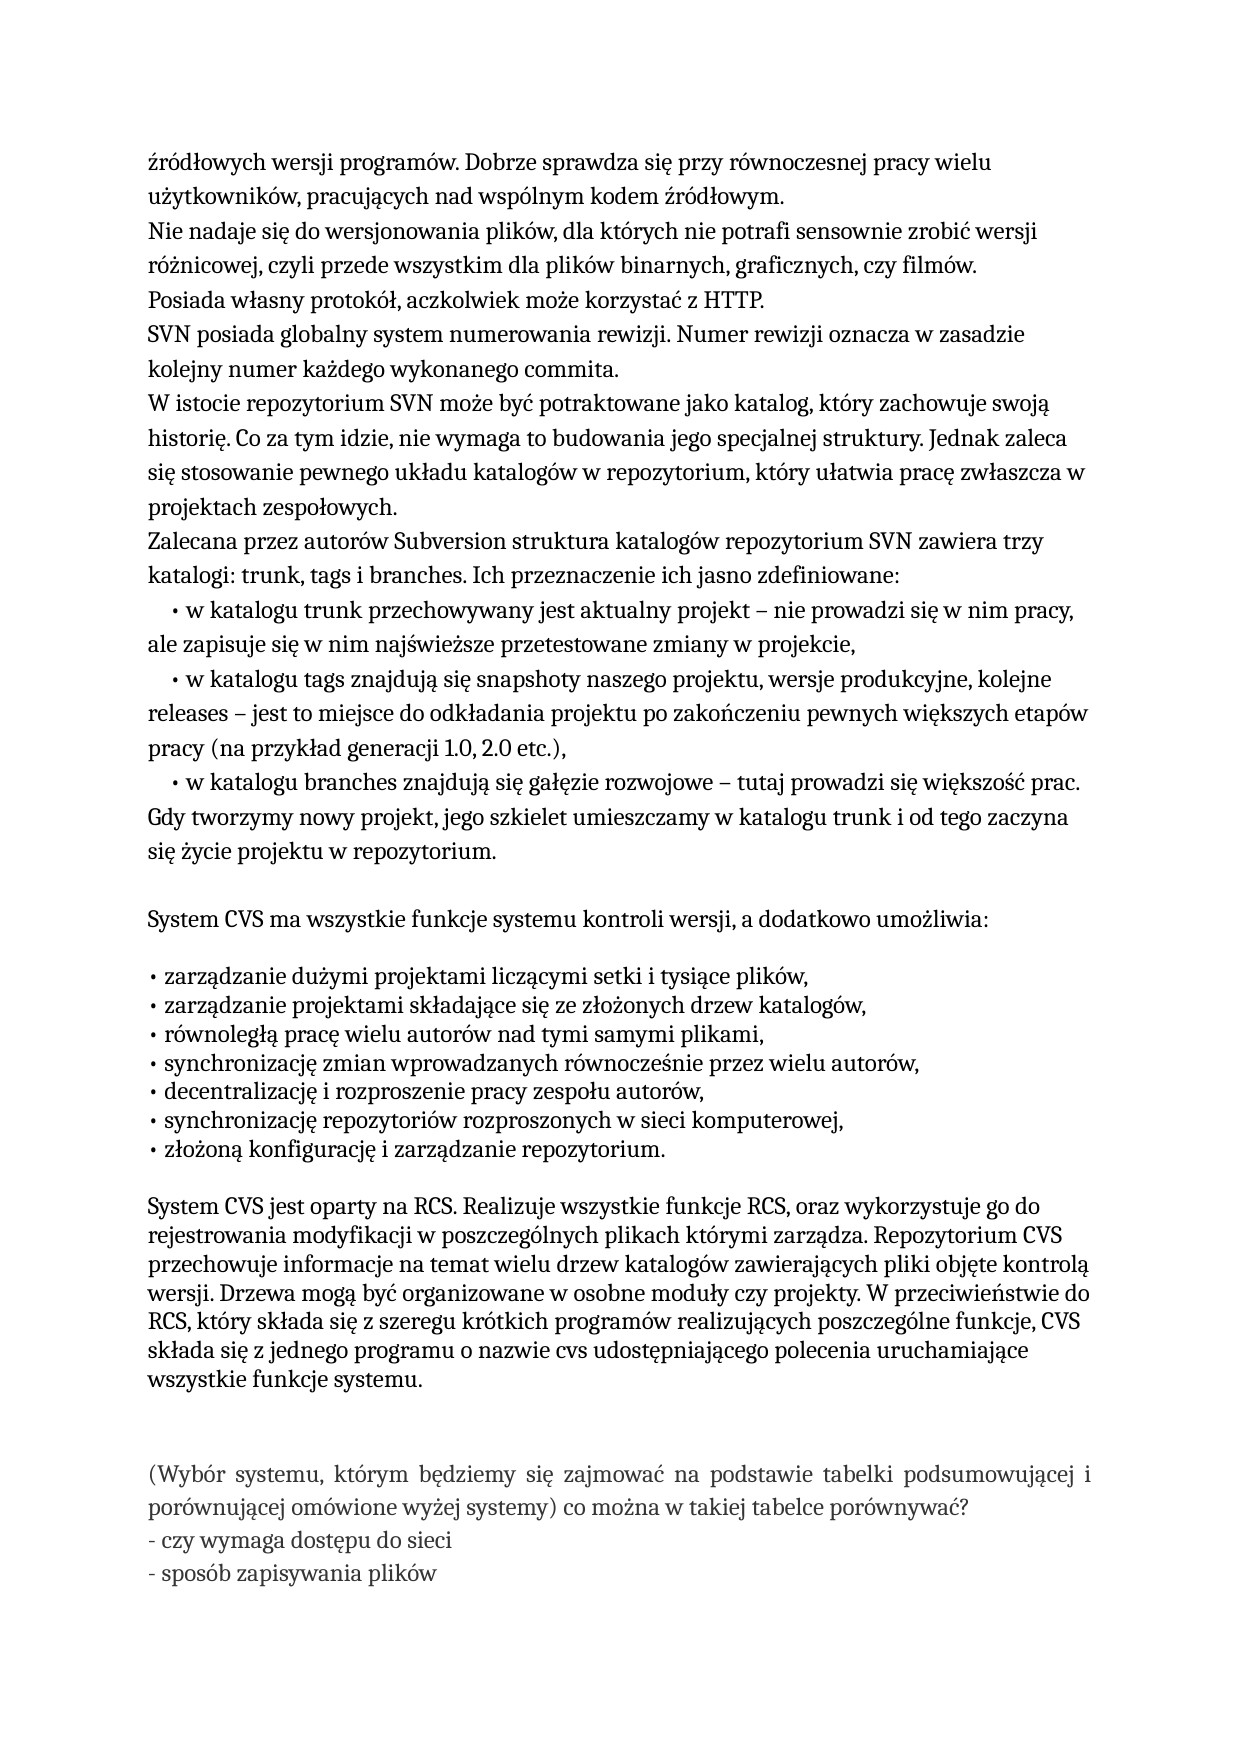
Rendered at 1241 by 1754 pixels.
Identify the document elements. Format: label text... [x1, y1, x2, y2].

text - sposób zapisywania plików [148, 1558, 1093, 1587]
text Zalecana przez autorów Subversion struktura katalogów repozytorium SVN zawiera trzy katalogi: trunk, tags i branches. Ich przeznaczenie ich jasno zdefiniowane: [148, 527, 1093, 590]
text System CVS jest oparty na RCS. Realizuje wszystkie funkcje RCS, oraz wykorzystuje go do rejestrowania modyfikacji w poszczególnych plikach którymi zarządza. Repozytorium CVS przechowuje informacje na temat wielu drzew katalogów zawierających pliki objęte kontrolą wersji. Drzewa mogą być organizowane w osobne moduły czy projekty. W przeciwieństwie do RCS, który składa się z szeregu krótkich programów realizujących poszczególne funkcje, CVS składa się z jednego programu o nazwie cvs udostępniającego polecenia uruchamiające wszystkie funkcje systemu. [148, 1192, 1093, 1393]
text Posiada własny protokół, aczkolwiek może korzystać z HTTP. [148, 286, 1093, 314]
text • w katalogu trunk przechowywany jest aktualny projekt – nie prowadzi się w nim pracy, ale zapisuje się w nim najświeższe przetestowane zmiany w projekcie, [148, 596, 1093, 659]
text • równoległą pracę wielu autorów nad tymi samymi plikami, [148, 1020, 1093, 1048]
text • w katalogu tags znajdują się snapshoty naszego projektu, wersje produkcyjne, kolejne releases – jest to miejsce do odkładania projektu po zakończeniu pewnych większych etapów pracy (na przykład generacji 1.0, 2.0 etc.), [148, 665, 1093, 762]
text System CVS ma wszystkie funkcje systemu kontroli wersji, a dodatkowo umożliwia: [148, 905, 1093, 933]
text Nie nadaje się do wersjonowania plików, dla których nie potrafi sensownie zrobić wersji różnicowej, czyli przede wszystkim dla plików binarnych, graficznych, czy filmów. [148, 217, 1093, 280]
text • zarządzanie projektami składające się ze złożonych drzew katalogów, [148, 991, 1093, 1020]
text • synchronizację zmian wprowadzanych równocześnie przez wielu autorów, [148, 1048, 1093, 1077]
text (Wybór systemu, którym będziemy się zajmować na podstawie tabelki podsumowującej i porównującej omówione wyżej systemy) co można w takiej tabelce porównywać? [148, 1459, 1093, 1521]
text W istocie repozytorium SVN może być potraktowane jako katalog, który zachowuje swoją historię. Co za tym idzie, nie wymaga to budowania jego specjalnej struktury. Jednak zaleca się stosowanie pewnego układu katalogów w repozytorium, który ułatwia pracę zwłaszcza w projektach zespołowych. [148, 389, 1093, 521]
text • zarządzanie dużymi projektami liczącymi setki i tysiące plików, [148, 962, 1093, 991]
text • w katalogu branches znajdują się gałęzie rozwojowe – tutaj prowadzi się większość prac. [148, 768, 1093, 797]
text SVN posiada globalny system numerowania rewizji. Numer rewizji oznacza w zasadzie kolejny numer każdego wykonanego commita. [148, 320, 1093, 383]
text - czy wymaga dostępu do sieci [148, 1526, 1093, 1554]
text Gdy tworzymy nowy projekt, jego szkielet umieszczamy w katalogu trunk i od tego zaczyna się życie projektu w repozytorium. [148, 803, 1093, 866]
text • synchronizację repozytoriów rozproszonych w sieci komputerowej, [148, 1106, 1093, 1135]
text • decentralizację i rozproszenie pracy zespołu autorów, [148, 1077, 1093, 1106]
text • złożoną konfigurację i zarządzanie repozytorium. [148, 1135, 1093, 1163]
text źródłowych wersji programów. Dobrze sprawdza się przy równoczesnej pracy wielu użytkowników, pracujących nad wspólnym kodem źródłowym. [148, 148, 1093, 211]
